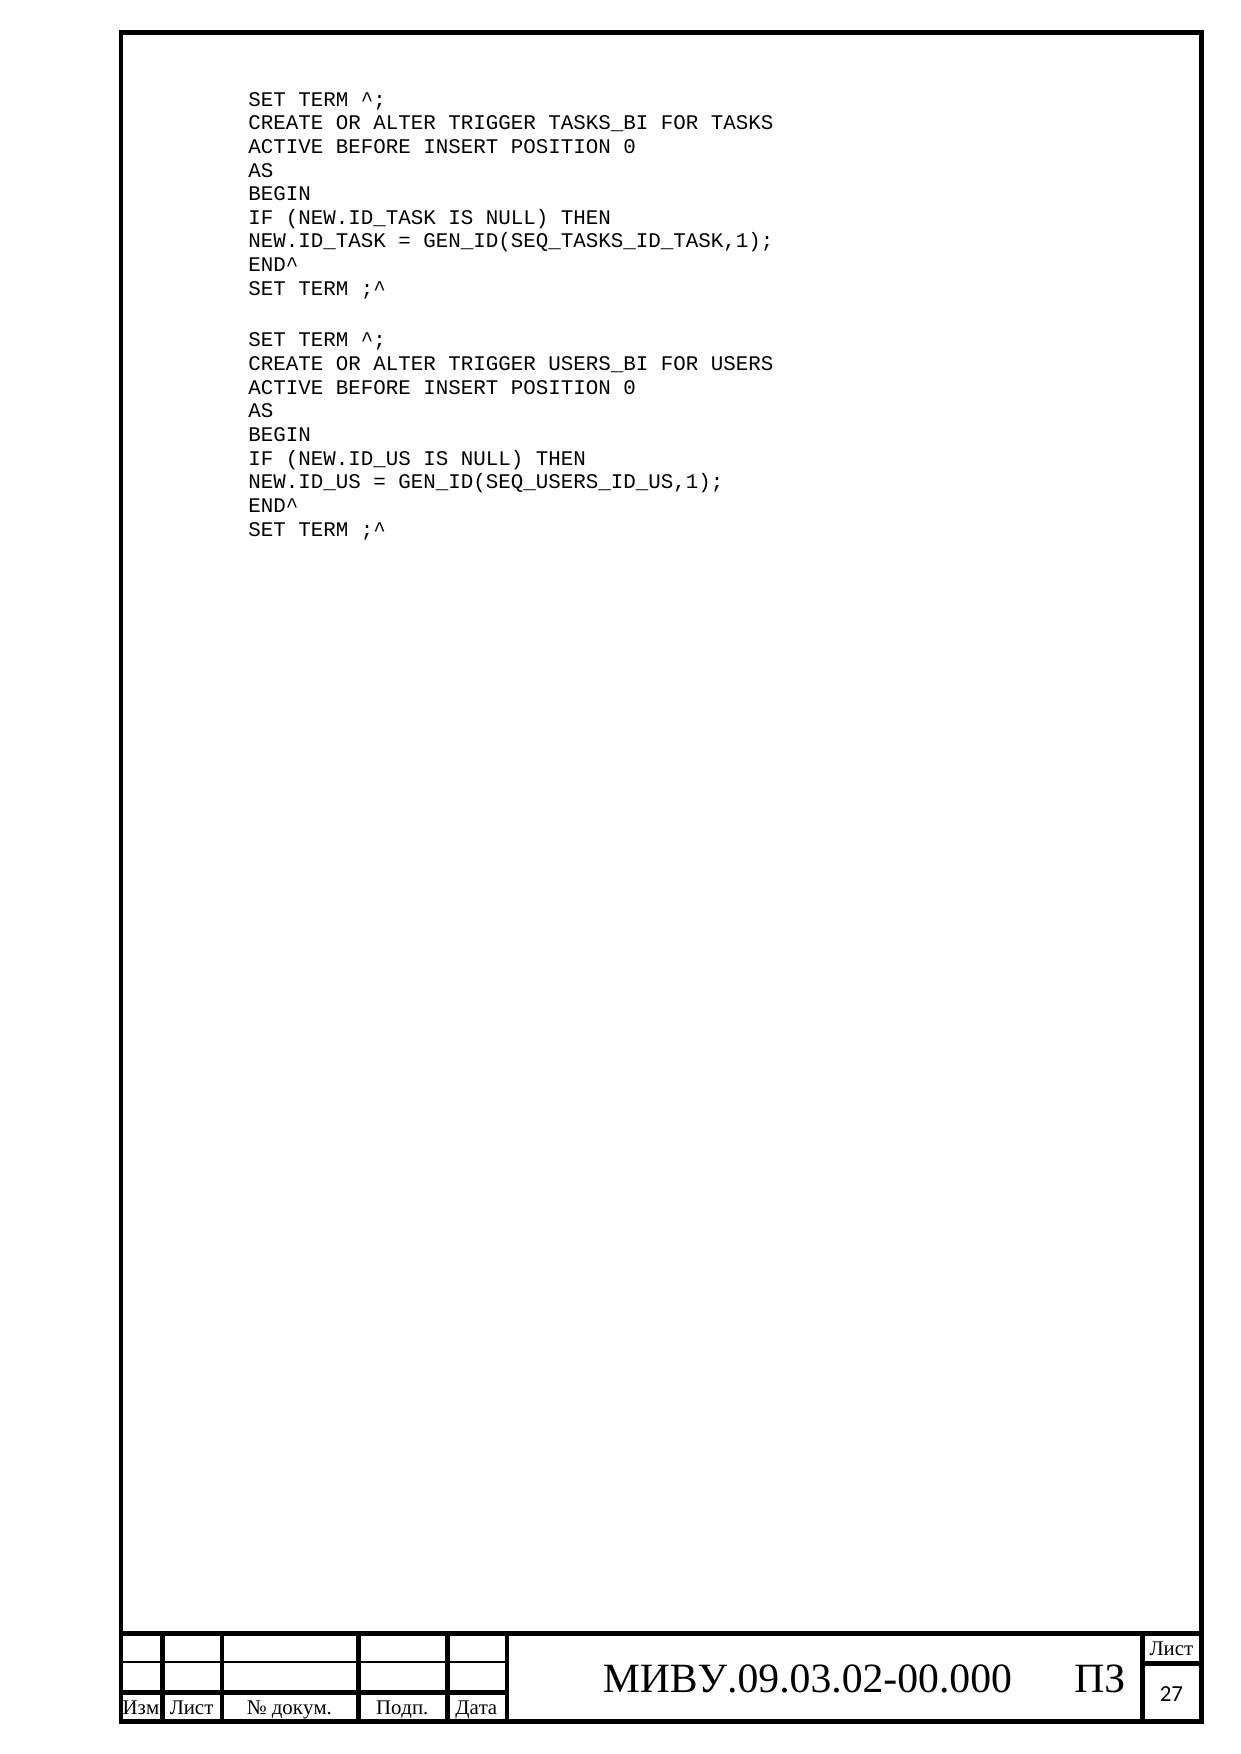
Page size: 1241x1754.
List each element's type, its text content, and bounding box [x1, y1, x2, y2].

text ACTIVE BEFORE INSERT POSITION 0 [248, 377, 1169, 400]
text IF (NEW.ID_US IS NULL) THEN [248, 448, 1169, 471]
text NEW.ID_TASK = GEN_ID(SEQ_TASKS_ID_TASK,1); [248, 231, 1169, 254]
text SET TERM ;^ [248, 519, 1169, 542]
text BEGIN [248, 424, 1169, 448]
text AS [248, 159, 1169, 183]
text AS [248, 400, 1169, 424]
text CREATE OR ALTER TRIGGER TASKS_BI FOR TASKS [248, 112, 1169, 136]
text SET TERM ;^ [248, 278, 1169, 301]
text END^ [248, 254, 1169, 278]
text END^ [248, 495, 1169, 519]
text CREATE OR ALTER TRIGGER USERS_BI FOR USERS [248, 353, 1169, 377]
text ACTIVE BEFORE INSERT POSITION 0 [248, 136, 1169, 159]
text SET TERM ^; [248, 89, 1169, 112]
text NEW.ID_US = GEN_ID(SEQ_USERS_ID_US,1); [248, 471, 1169, 495]
text IF (NEW.ID_TASK IS NULL) THEN [248, 207, 1169, 231]
text SET TERM ^; [248, 329, 1169, 353]
text BEGIN [248, 183, 1169, 207]
